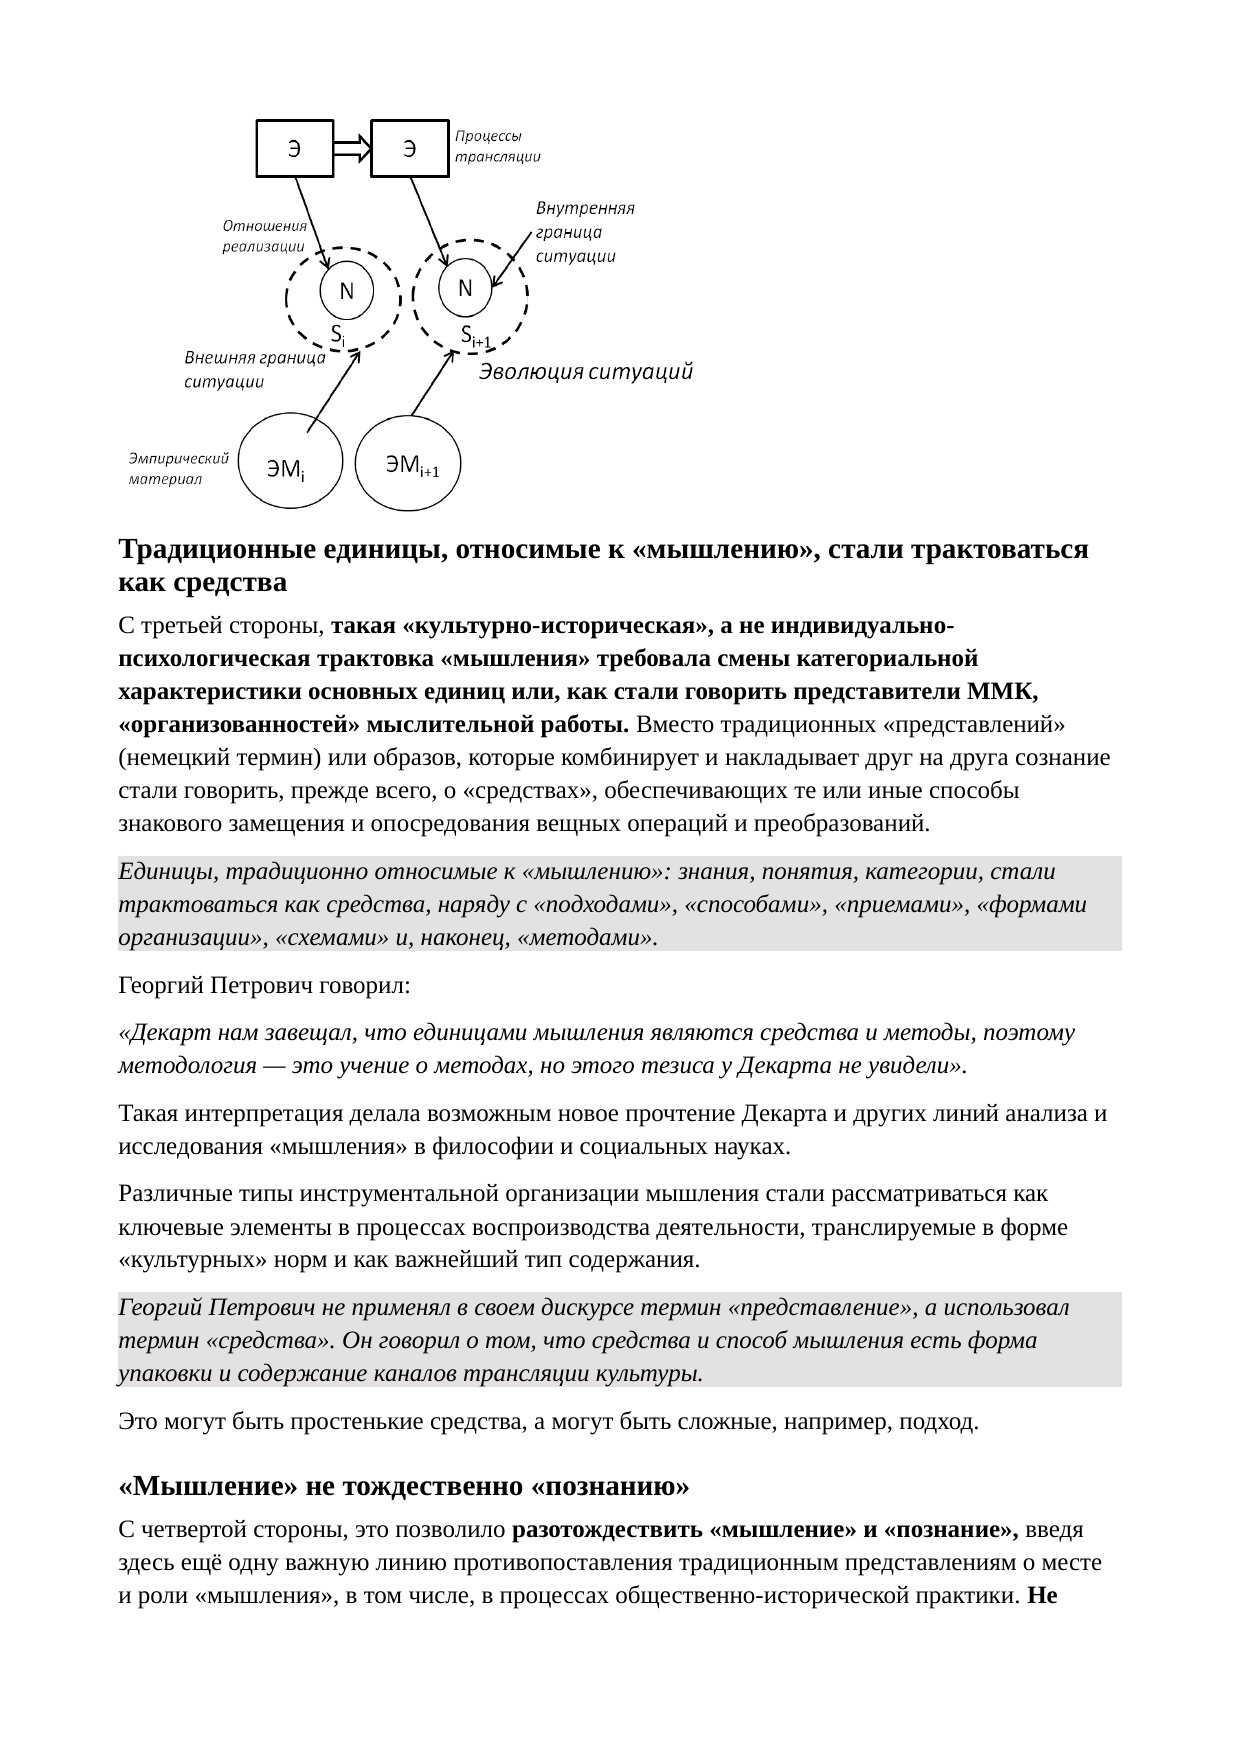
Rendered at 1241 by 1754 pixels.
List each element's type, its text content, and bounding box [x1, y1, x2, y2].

picture [118, 118, 709, 512]
text Различные типы инструментальной организации мышления стали рассматриваться как ключевые элементы в процессах воспроизводства деятельности, транслируемые в форме «культурных» норм и как важнейший тип содержания. [118, 1178, 1122, 1273]
subtitle Традиционные единицы, относимые к «мышлению», стали трактоваться как средства [118, 531, 1122, 598]
text Это могут быть простенькие средства, а могут быть сложные, например, подход. [118, 1406, 1122, 1434]
subtitle «Мышление» не тождественно «познанию» [118, 1468, 1122, 1502]
text Единицы, традиционно относимые к «мышлению»: знания, понятия, категории, стали трактоваться как средства, наряду с «подходами», «способами», «приемами», «формами организации», «схемами» и, наконец, «методами». [118, 856, 1122, 951]
text Такая интерпретация делала возможным новое прочтение Декарта и других линий анализа и исследования «мышления» в философии и социальных науках. [118, 1098, 1122, 1160]
text «Декарт нам завещал, что единицами мышления являются средства и методы, поэтому методология — это учение о методах, но этого тезиса у Декарта не увидели». [118, 1017, 1122, 1079]
text Георгий Петрович говорил: [118, 970, 1122, 998]
text С четвертой стороны, это позволило разотождествить «мышление» и «познание», введя здесь ещё одну важную линию противопоставления традиционным представлениям о месте и роли «мышления», в том числе, в процессах общественно-исторической практики. Не [118, 1514, 1122, 1609]
text Георгий Петрович не применял в своем дискурсе термин «представление», а использовал термин «средства». Он говорил о том, что средства и способ мышления есть форма упаковки и содержание каналов трансляции культуры. [118, 1292, 1122, 1387]
text С третьей стороны, такая «культурно-историческая», а не индивидуально-психологическая трактовка «мышления» требовала смены категориальной характеристики основных единиц или, как стали говорить представители ММК, «организованностей» мыслительной работы. Вместо традиционных «представлений» (немецкий термин) или образов, которые комбинирует и накладывает друг на друга сознание стали говорить, прежде всего, о «средствах», обеспечивающих те или иные способы знакового замещения и опосредования вещных операций и преобразований. [118, 610, 1122, 837]
